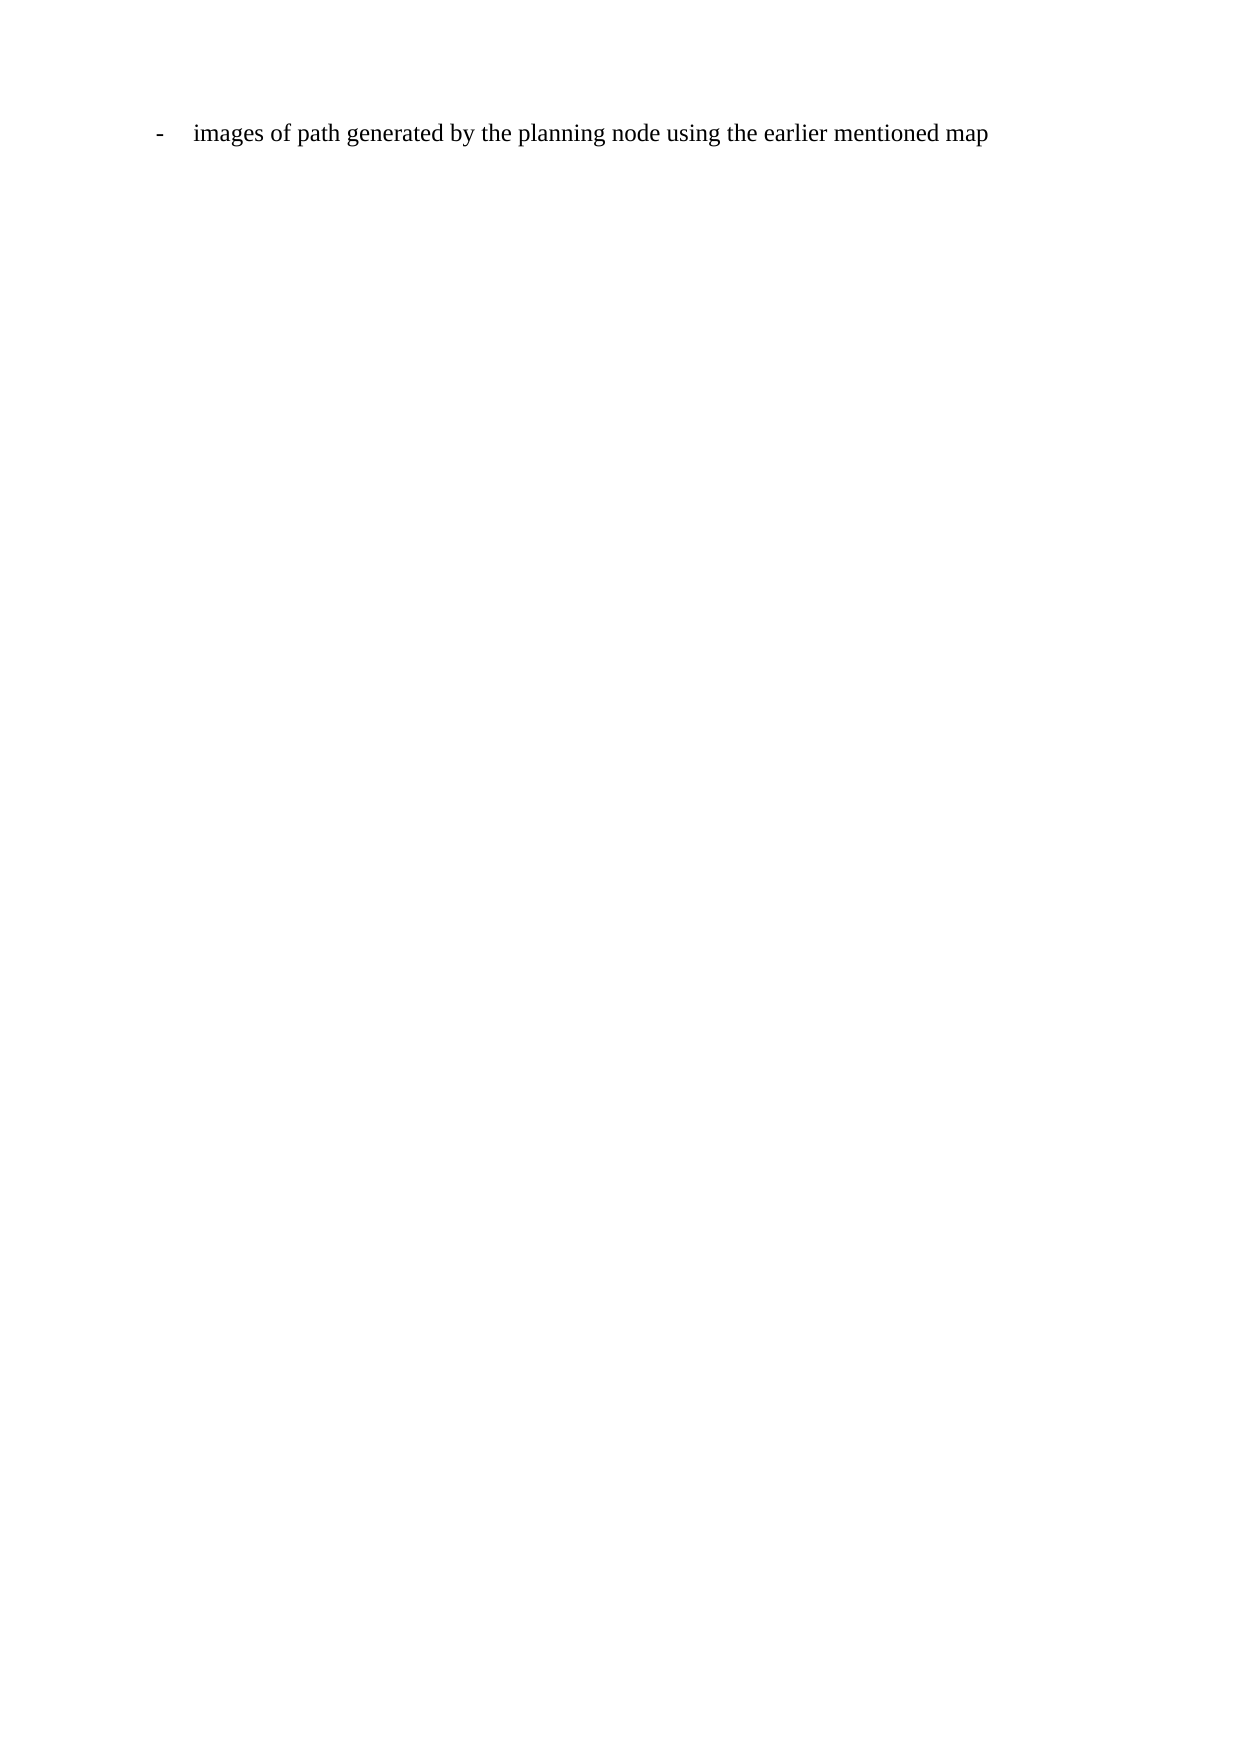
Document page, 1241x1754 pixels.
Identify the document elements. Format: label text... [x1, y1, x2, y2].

list images of path generated by the planning node using the earlier mentioned map [156, 118, 1122, 147]
